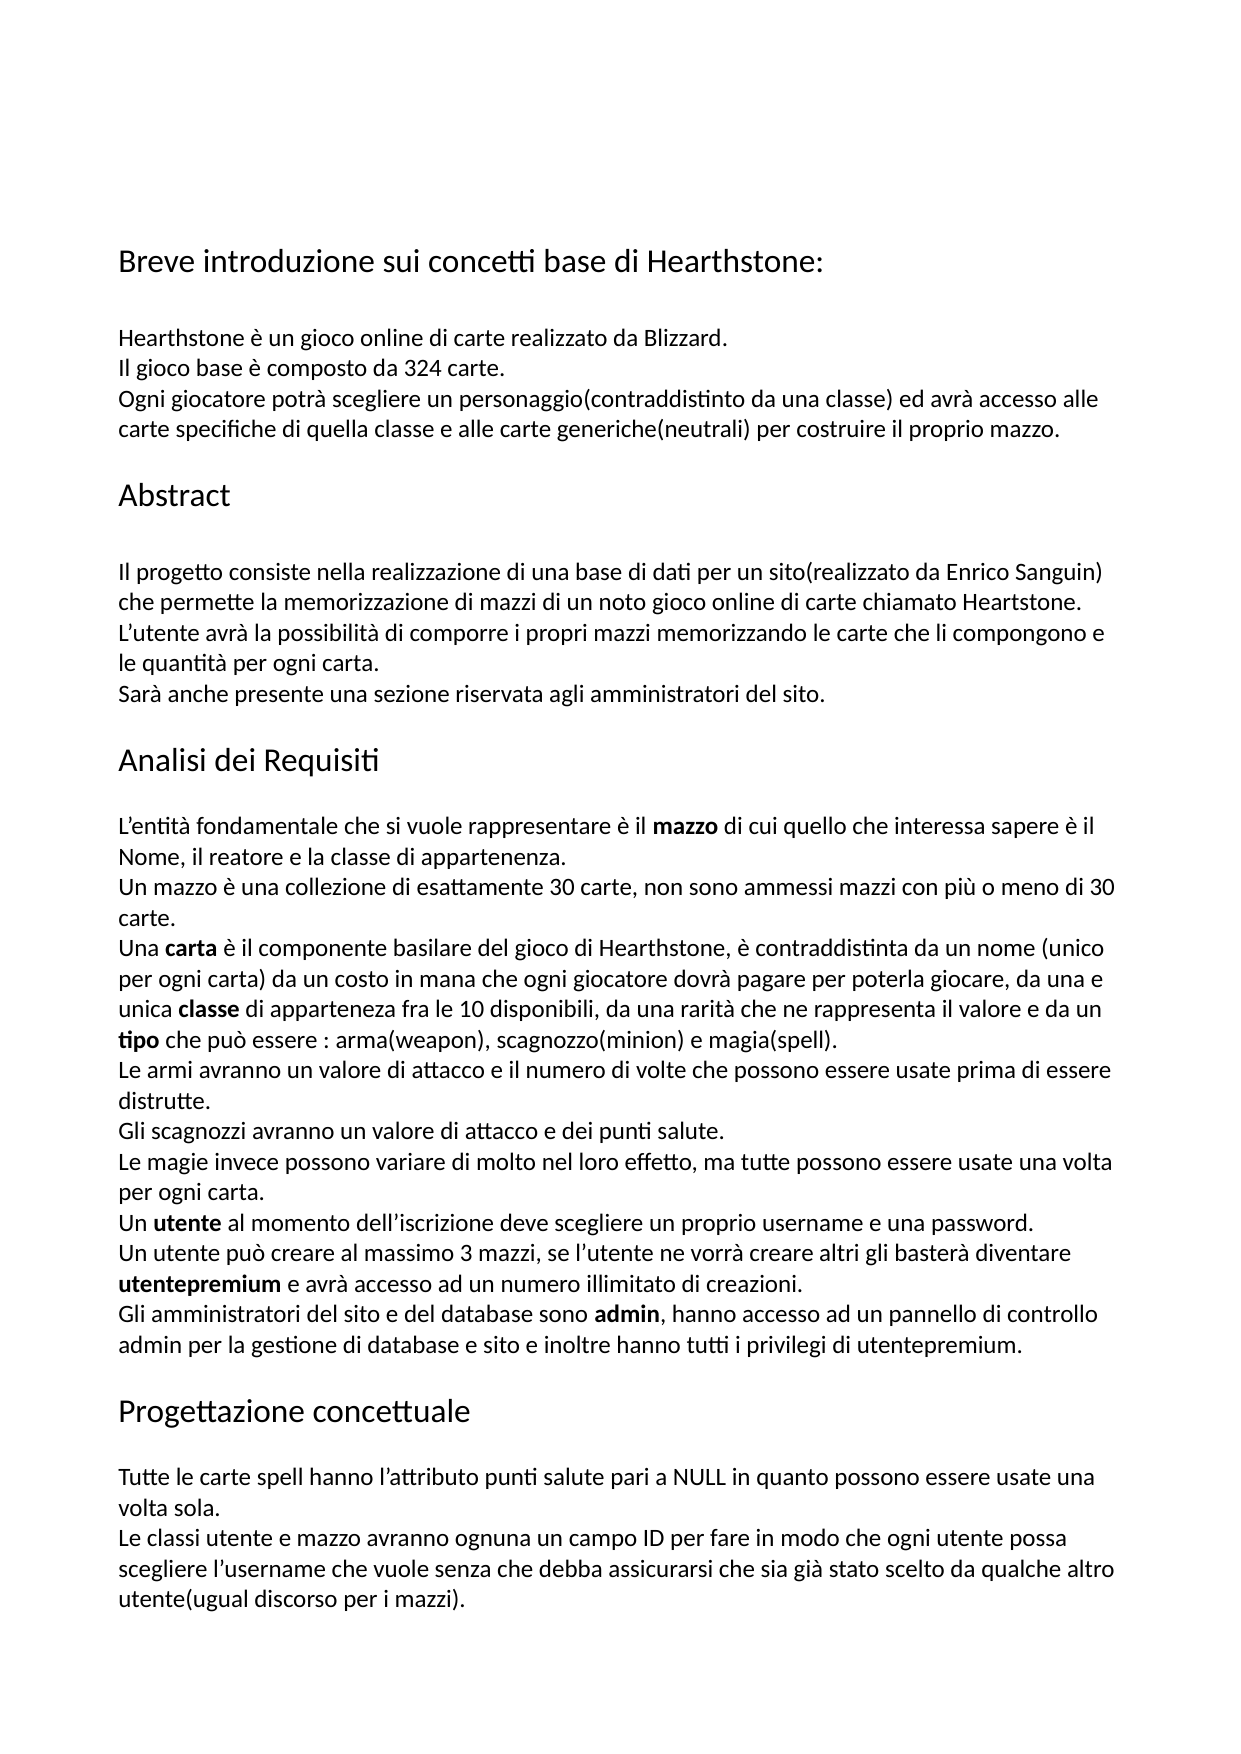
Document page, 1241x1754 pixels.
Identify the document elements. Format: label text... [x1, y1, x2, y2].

text Un mazzo è una collezione di esattamente 30 carte, non sono ammessi mazzi con più o meno di 30 carte. [118, 871, 1122, 932]
text Breve introduzione sui concetti base di Hearthstone: [118, 240, 1122, 281]
text Gli scagnozzi avranno un valore di attacco e dei punti salute. [118, 1115, 1122, 1146]
text Abstract [118, 474, 1122, 515]
text Progettazione concettuale [118, 1390, 1122, 1431]
text Il progetto consiste nella realizzazione di una base di dati per un sito(realizzato da Enrico Sanguin) che permette la memorizzazione di mazzi di un noto gioco online di carte chiamato Heartstone. [118, 556, 1122, 617]
text Ogni giocatore potrà scegliere un personaggio(contraddistinto da una classe) ed avrà accesso alle carte specifiche di quella classe e alle carte generiche(neutrali) per costruire il proprio mazzo. [118, 383, 1122, 444]
text Una carta è il componente basilare del gioco di Hearthstone, è contraddistinta da un nome (unico per ogni carta) da un costo in mana che ogni giocatore dovrà pagare per poterla giocare, da una e unica classe di apparteneza fra le 10 disponibili, da una rarità che ne rappresenta il valore e da un tipo che può essere : arma(weapon), scagnozzo(minion) e magia(spell). [118, 932, 1122, 1054]
text Un utente al momento dell’iscrizione deve scegliere un proprio username e una password. [118, 1207, 1122, 1237]
text L’entità fondamentale che si vuole rappresentare è il mazzo di cui quello che interessa sapere è il Nome, il reatore e la classe di appartenenza. [118, 810, 1122, 871]
text Le armi avranno un valore di attacco e il numero di volte che possono essere usate prima di essere distrutte. [118, 1054, 1122, 1115]
text Il gioco base è composto da 324 carte. [118, 352, 1122, 383]
text Tutte le carte spell hanno l’attributo punti salute pari a NULL in quanto possono essere usate una volta sola. [118, 1461, 1122, 1522]
text Le classi utente e mazzo avranno ognuna un campo ID per fare in modo che ogni utente possa scegliere l’username che vuole senza che debba assicurarsi che sia già stato scelto da qualche altro utente(ugual discorso per i mazzi). [118, 1522, 1122, 1614]
text Gli amministratori del sito e del database sono admin, hanno accesso ad un pannello di controllo admin per la gestione di database e sito e inoltre hanno tutti i privilegi di utentepremium. [118, 1298, 1122, 1359]
text Hearthstone è un gioco online di carte realizzato da Blizzard. [118, 322, 1122, 352]
text Analisi dei Requisiti [118, 739, 1122, 779]
text L’utente avrà la possibilità di comporre i propri mazzi memorizzando le carte che li compongono e le quantità per ogni carta. [118, 617, 1122, 678]
text Un utente può creare al massimo 3 mazzi, se l’utente ne vorrà creare altri gli basterà diventare utentepremium e avrà accesso ad un numero illimitato di creazioni. [118, 1237, 1122, 1298]
text Sarà anche presente una sezione riservata agli amministratori del sito. [118, 678, 1122, 708]
text Le magie invece possono variare di molto nel loro effetto, ma tutte possono essere usate una volta per ogni carta. [118, 1146, 1122, 1207]
